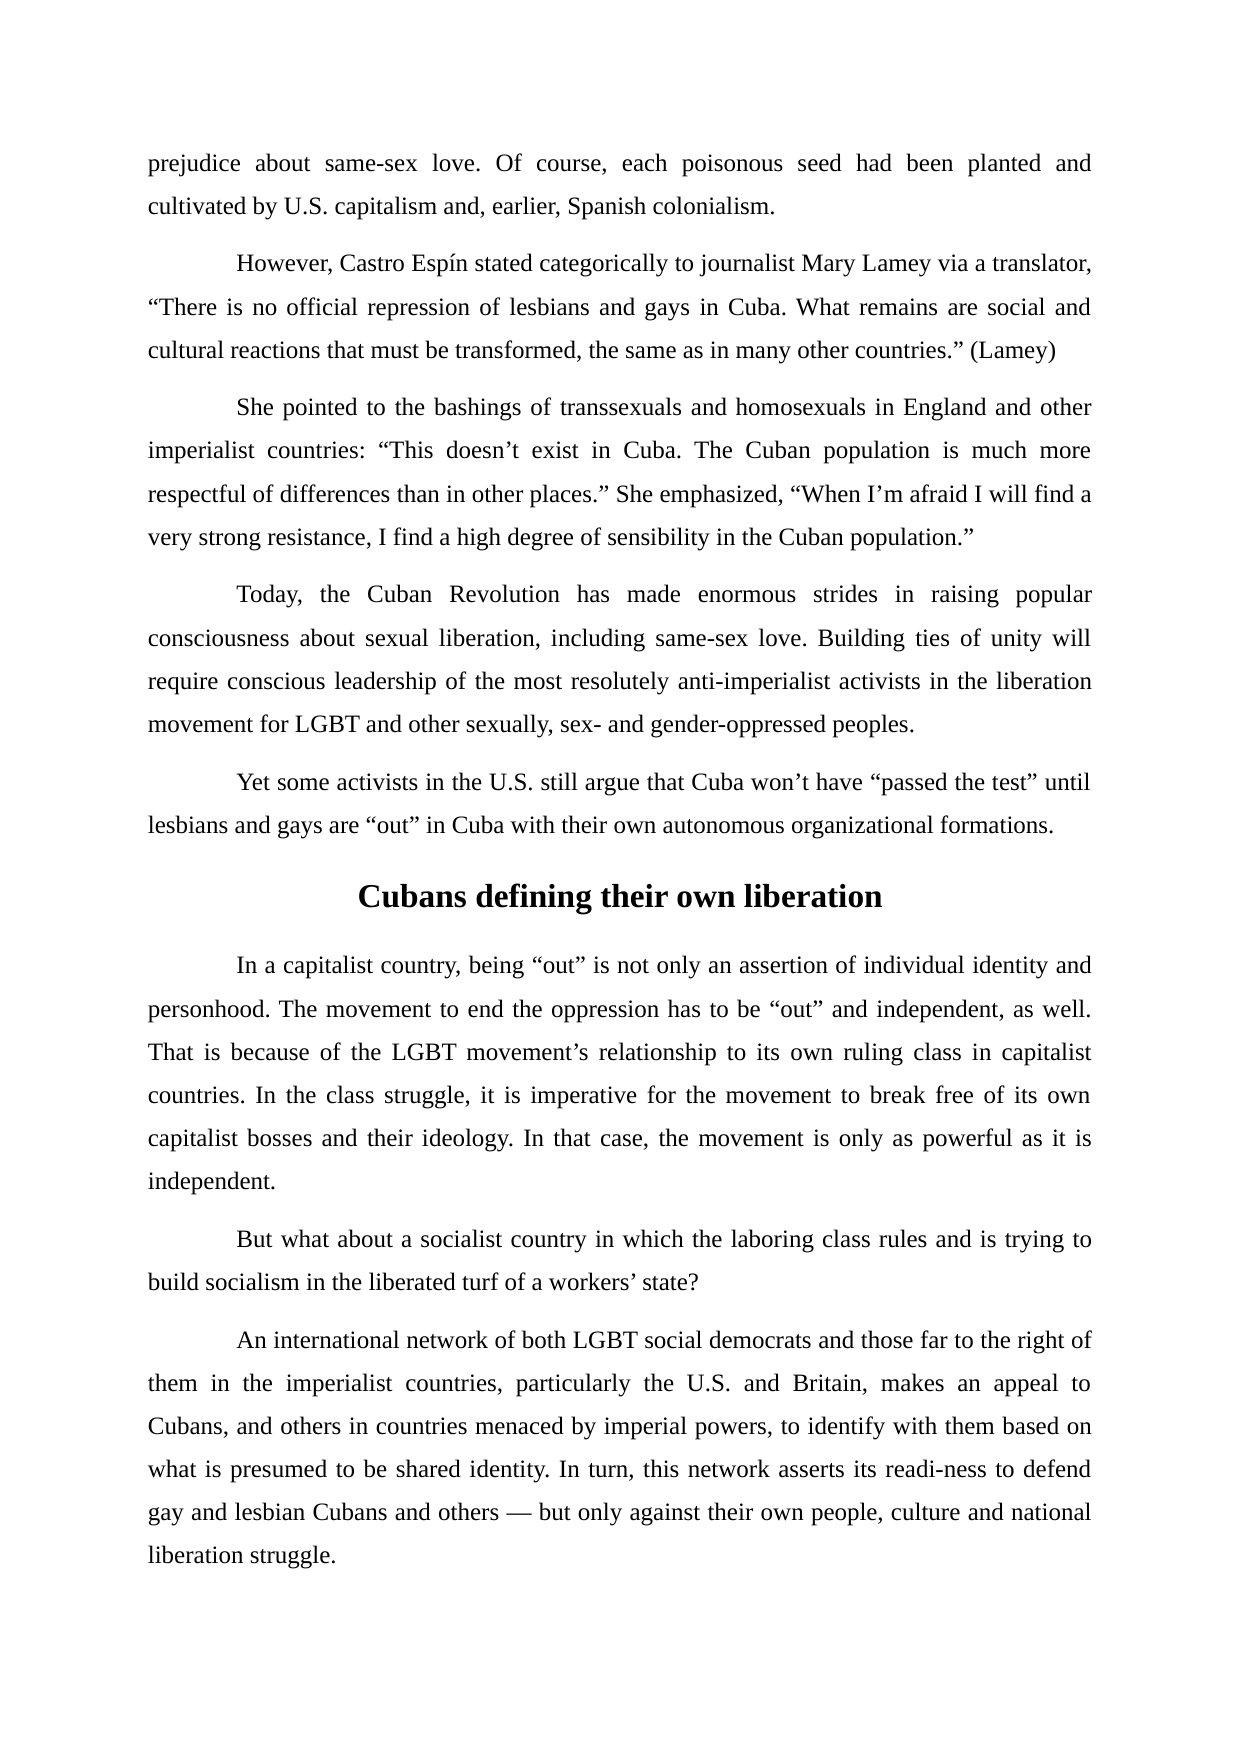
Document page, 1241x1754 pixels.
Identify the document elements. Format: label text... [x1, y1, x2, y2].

text Today, the Cuban Revolution has made enormous strides in raising popular consciousness about sexual liberation, including same-sex love. Building ties of unity will require conscious leadership of the most resolutely anti-imperialist activists in the liberation movement for LGBT and other sexually, sex- and gender-oppressed peoples. [148, 579, 1093, 738]
text She pointed to the bashings of transsexuals and homosexuals in England and other imperialist countries: “This doesn’t exist in Cuba. The Cuban population is much more respectful of differences than in other places.” She emphasized, “When I’m afraid I will find a very strong resistance, I find a high degree of sensibility in the Cuban population.” [148, 392, 1093, 551]
text In a capitalist country, being “out” is not only an assertion of individual identity and personhood. The movement to end the oppression has to be “out” and independent, as well. That is because of the LGBT movement’s relationship to its own ruling class in capitalist countries. In the class struggle, it is imperative for the movement to break free of its own capitalist bosses and their ideology. In that case, the movement is only as powerful as it is independent. [148, 951, 1093, 1195]
text But what about a socialist country in which the laboring class rules and is trying to build socialism in the liberated turf of a workers’ state? [148, 1224, 1093, 1296]
text However, Castro Espín stated categorically to journalist Mary Lamey via a translator, “There is no official repression of lesbians and gays in Cuba. What remains are social and cultural reactions that must be transformed, the same as in many other countries.” (Lamey) [148, 248, 1093, 363]
text prejudice about same-sex love. Of course, each poisonous seed had been planted and cultivated by U.S. capitalism and, earlier, Spanish colonialism. [148, 148, 1093, 219]
text An international network of both LGBT social democrats and those far to the right of them in the imperialist countries, particularly the U.S. and Britain, makes an appeal to Cubans, and others in countries menaced by imperial powers, to identify with them based on what is presumed to be shared identity. In turn, this network asserts its readi-ness to defend gay and lesbian Cubans and others — but only against their own people, culture and national liberation struggle. [148, 1325, 1093, 1569]
text Yet some activists in the U.S. still argue that Cuba won’t have “passed the test” until lesbians and gays are “out” in Cuba with their own autonomous organizational formations. [148, 767, 1093, 838]
subtitle Cubans defining their own liberation [148, 876, 1093, 914]
